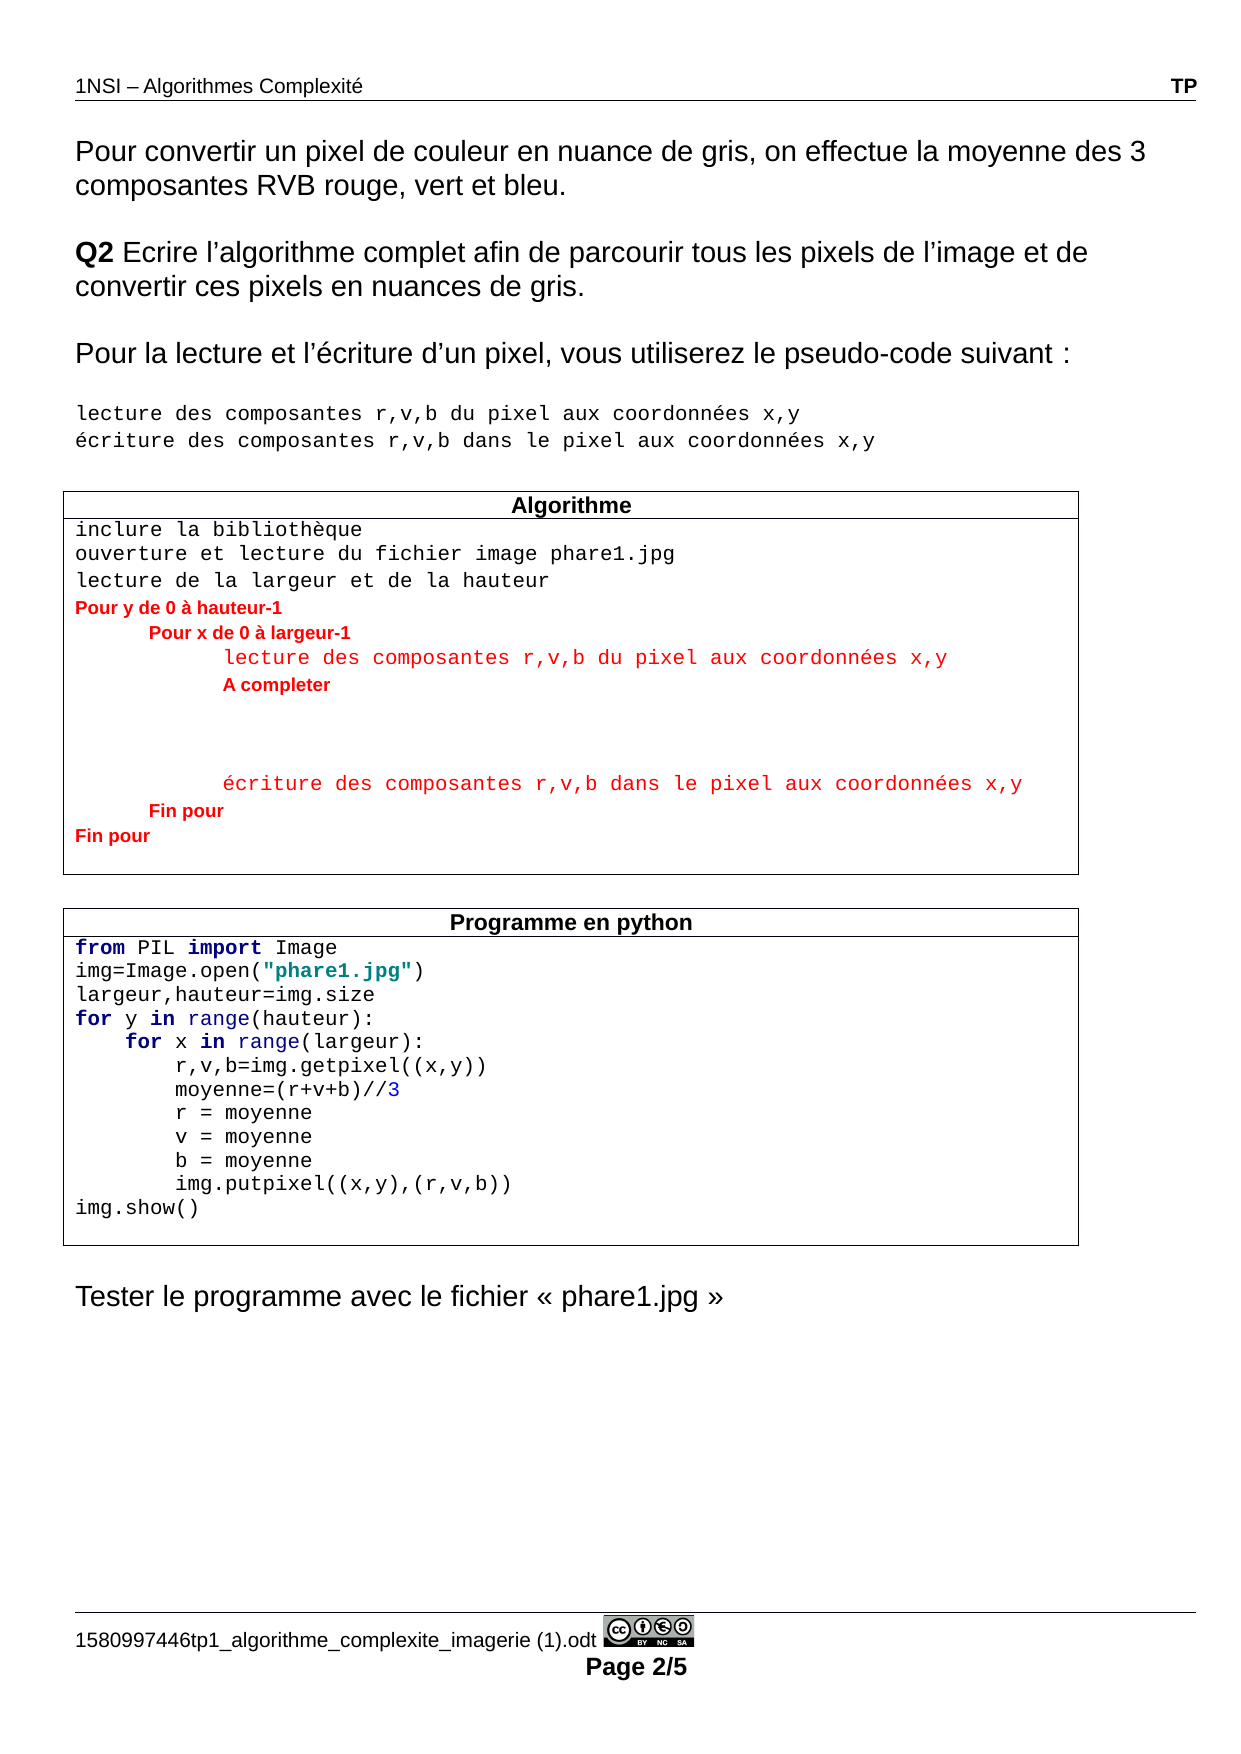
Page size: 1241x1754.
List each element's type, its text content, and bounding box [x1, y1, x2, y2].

table_cell inclure la bibliothèque ouverture et lecture du fichier image phare1.jpg lecture de la largeur et de la hauteur Pour y de 0 à hauteur-1 Pour x de 0 à largeur-1 lecture des composantes r,v,b du pixel aux coordonnées x,y A completer écriture des composantes r,v,b dans le pixel aux coordonnées x,y Fin pour Fin pour [64, 519, 1078, 874]
text Q2 Ecrire l’algorithme complet afin de parcourir tous les pixels de l’image et de convertir ces pixels en nuances de gris. [75, 235, 1196, 302]
table_header Algorithme [64, 492, 1078, 518]
text Pour la lecture et l’écriture d’un pixel, vous utiliserez le pseudo-code suivant : [75, 336, 1196, 369]
picture [603, 1615, 695, 1647]
text Pour convertir un pixel de couleur en nuance de gris, on effectue la moyenne des 3 composantes RVB rouge, vert et bleu. [75, 134, 1196, 201]
text lecture des composantes r,v,b du pixel aux coordonnées x,y [75, 403, 1196, 426]
text écriture des composantes r,v,b dans le pixel aux coordonnées x,y [75, 430, 1196, 453]
table_header Programme en python [64, 909, 1078, 936]
text Tester le programme avec le fichier « phare1.jpg » [75, 1279, 1196, 1313]
